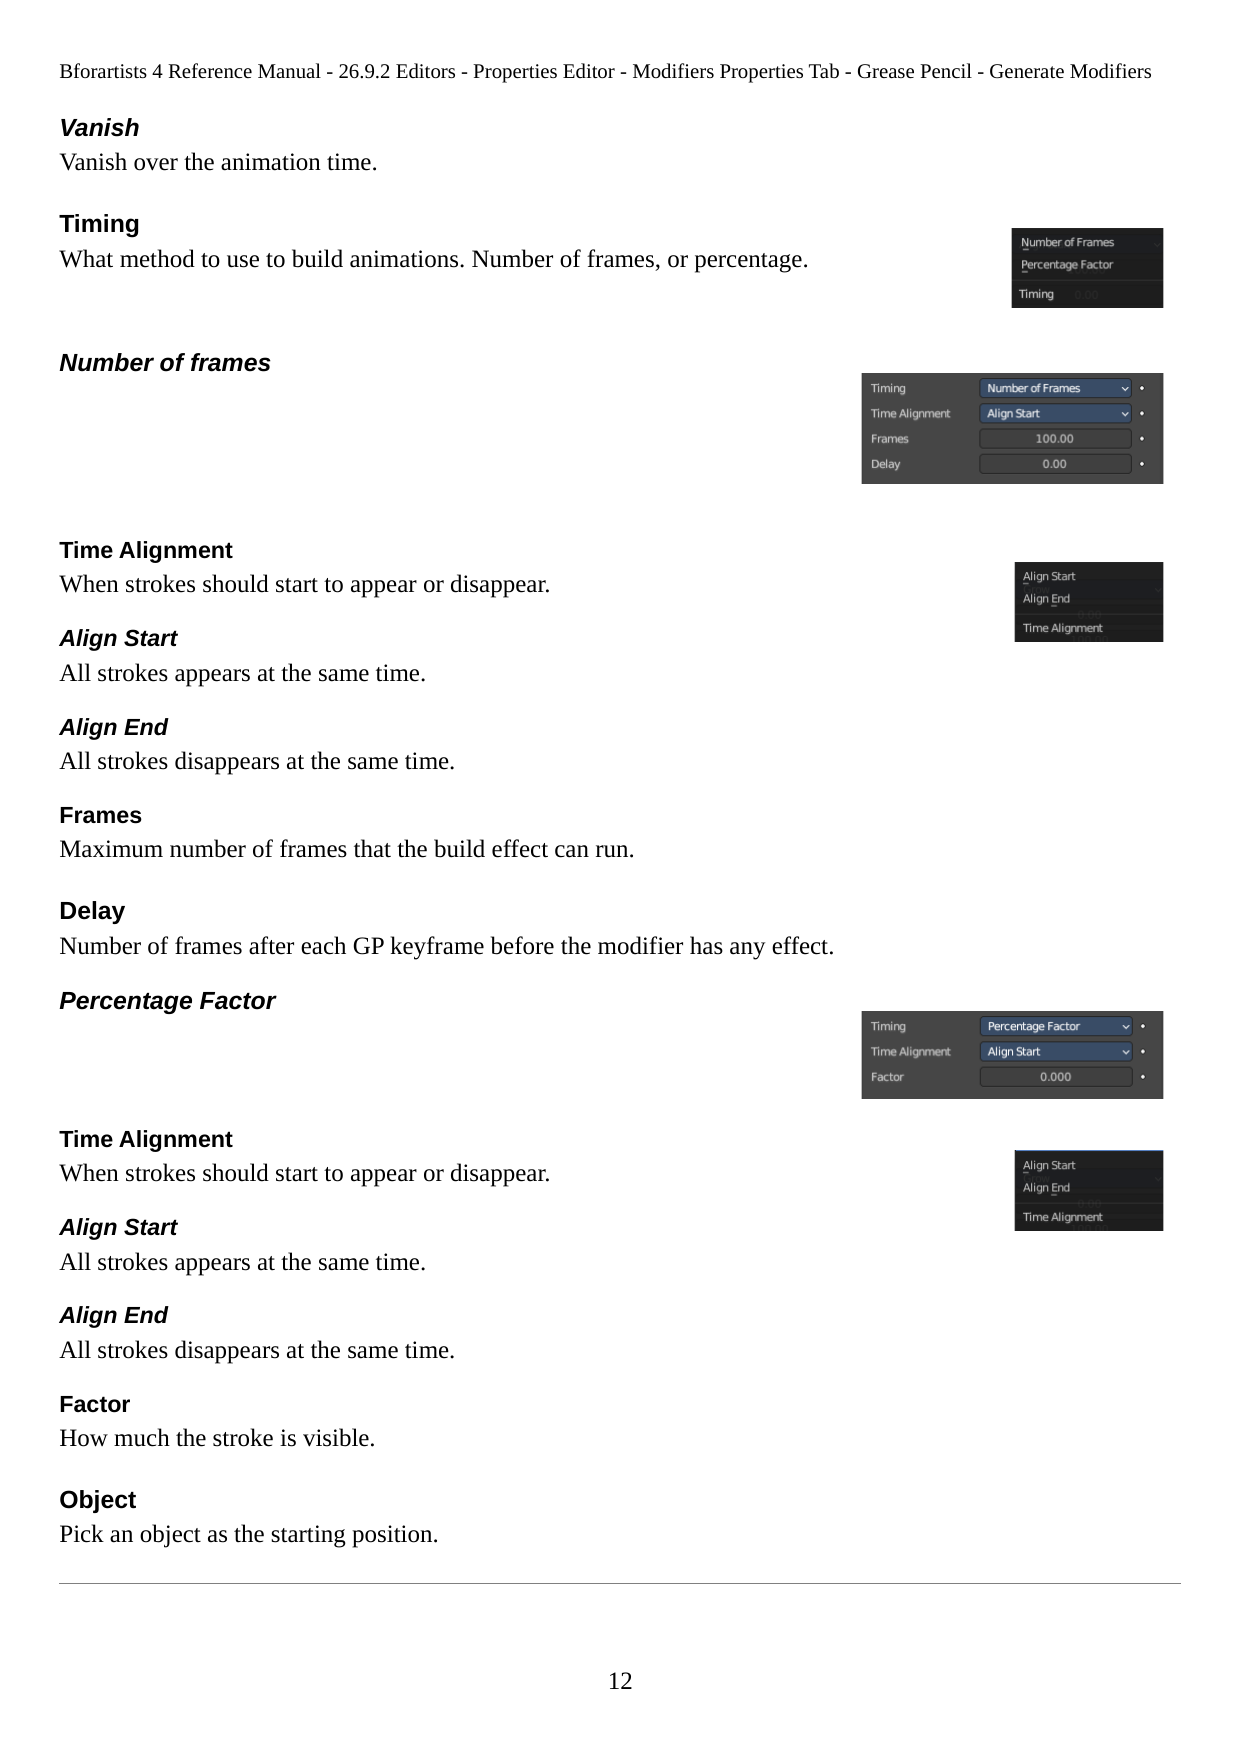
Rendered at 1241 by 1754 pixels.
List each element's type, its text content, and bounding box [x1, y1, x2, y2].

subtitle Align End [59, 713, 1181, 740]
text All strokes disappears at the same time. [59, 746, 1181, 775]
picture [861, 373, 1164, 484]
text Vanish over the animation time. [59, 147, 1181, 176]
subtitle Time Alignment [59, 1125, 1181, 1152]
subtitle Percentage Factor [59, 986, 1181, 1014]
text What method to use to build animations. Number of frames, or percentage. [59, 244, 1011, 272]
text How much the stroke is visible. [59, 1423, 1181, 1452]
text Maximum number of frames that the build effect can run. [59, 834, 1181, 863]
text When strokes should start to appear or disappear. [59, 569, 1014, 598]
text All strokes appears at the same time. [59, 1247, 1181, 1275]
picture [1014, 562, 1164, 642]
subtitle Align End [59, 1302, 1181, 1329]
subtitle Align Start [59, 1213, 1181, 1240]
subtitle Object [59, 1485, 1181, 1513]
subtitle Vanish [59, 113, 1181, 141]
subtitle Time Alignment [59, 536, 1181, 563]
text When strokes should start to appear or disappear. [59, 1158, 1014, 1187]
subtitle Factor [59, 1390, 1181, 1417]
text Pick an object as the starting position. [59, 1519, 1181, 1548]
subtitle Timing [59, 209, 1181, 237]
text Number of frames after each GP keyframe before the modifier has any effect. [59, 931, 1181, 959]
subtitle Frames [59, 801, 1181, 828]
subtitle Align Start [59, 625, 1181, 651]
picture [861, 1011, 1164, 1099]
subtitle Number of frames [59, 348, 1181, 377]
text All strokes disappears at the same time. [59, 1335, 1181, 1364]
picture [1014, 1150, 1164, 1231]
subtitle Delay [59, 896, 1181, 924]
text All strokes appears at the same time. [59, 658, 1181, 686]
picture [1011, 228, 1164, 308]
